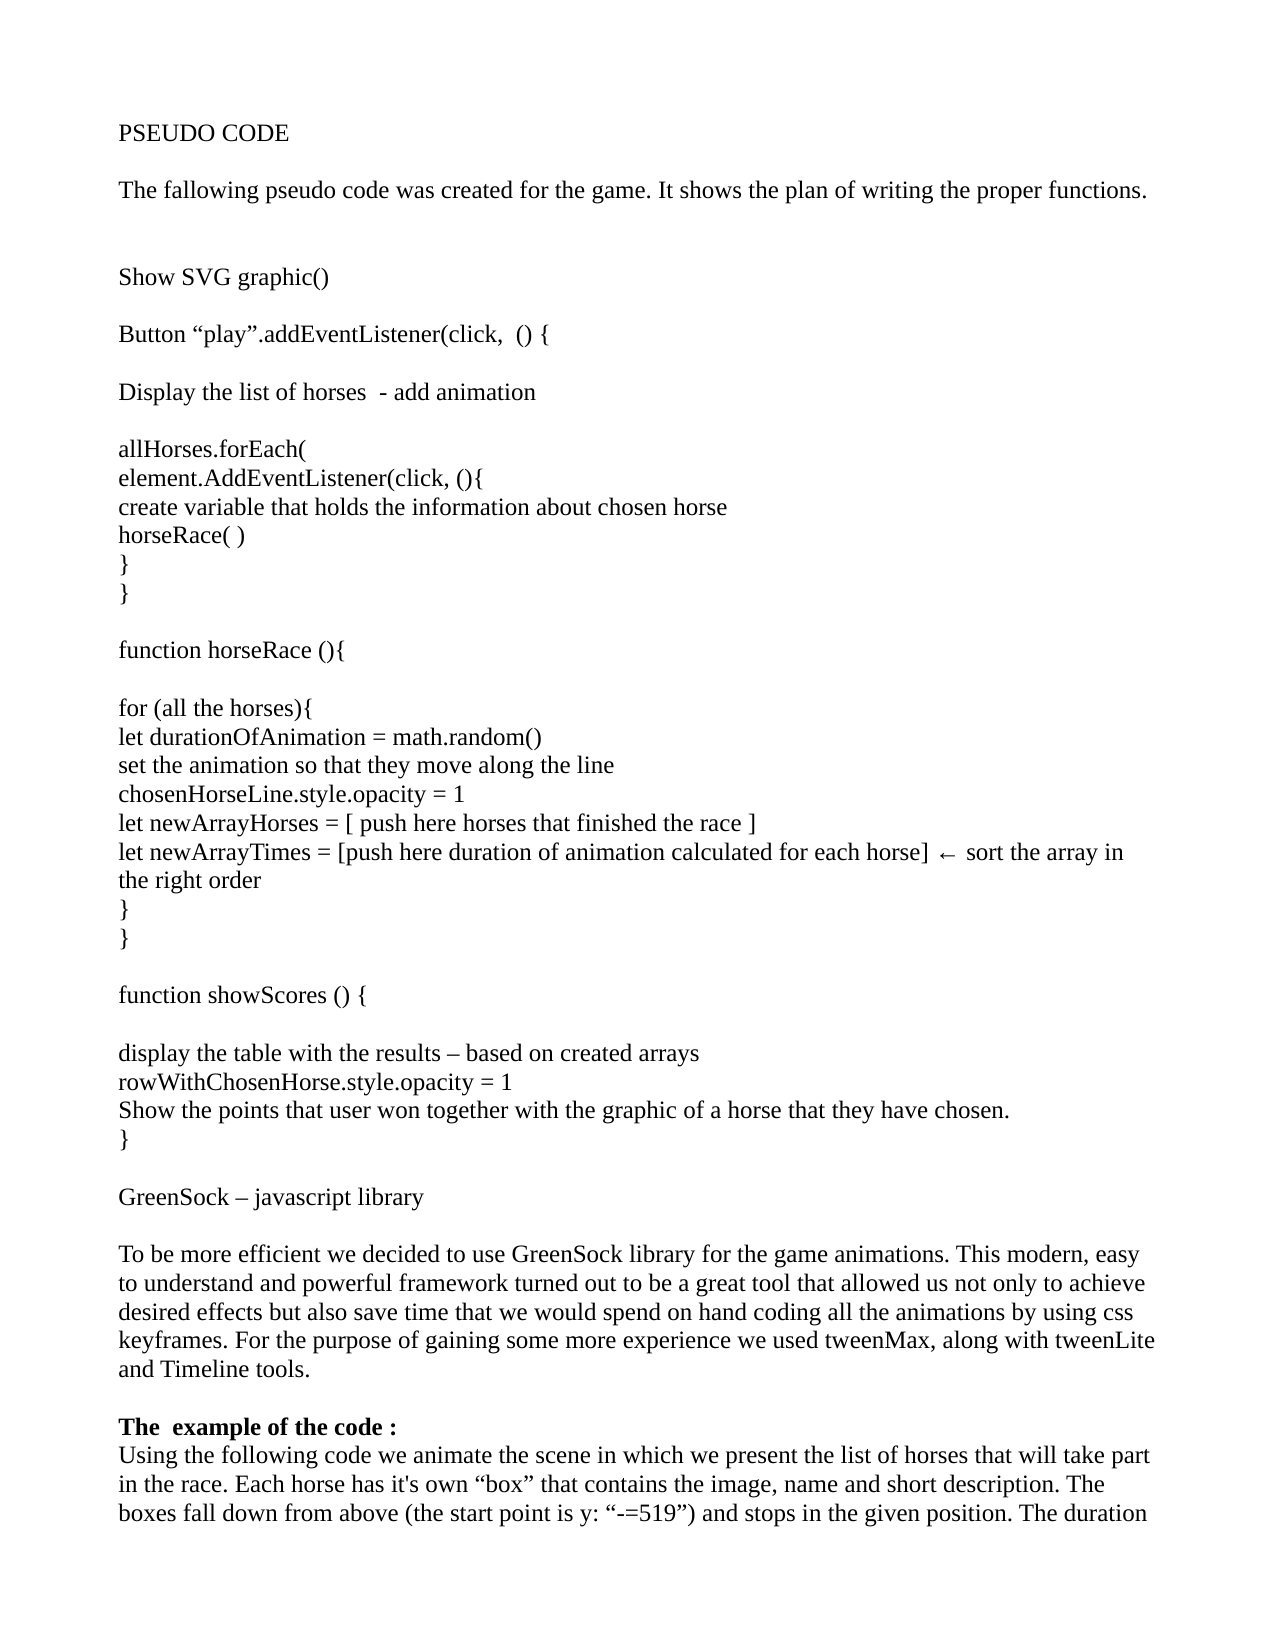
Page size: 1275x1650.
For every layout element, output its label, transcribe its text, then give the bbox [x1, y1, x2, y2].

text allHorses.forEach( [118, 434, 1157, 463]
text display the table with the results – based on created arrays [118, 1038, 1157, 1067]
text Display the list of horses - add animation [118, 377, 1157, 406]
text element.AddEventListener(click, (){ [118, 463, 1157, 492]
text } [118, 578, 1157, 607]
text Show SVG graphic() [118, 262, 1157, 291]
text let durationOfAnimation = math.random() [118, 722, 1157, 751]
text } [118, 923, 1157, 952]
text chosenHorseLine.style.opacity = 1 [118, 779, 1157, 808]
text Show the points that user won together with the graphic of a horse that they have chosen. [118, 1096, 1157, 1124]
text } [118, 894, 1157, 923]
text The example of the code : [118, 1412, 1157, 1441]
text Button “play”.addEventListener(click, () { [118, 319, 1157, 348]
text } [118, 549, 1157, 578]
text create variable that holds the information about chosen horse [118, 492, 1157, 521]
text To be more efficient we decided to use GreenSock library for the game animations. This modern, easy to understand and powerful framework turned out to be a great tool that allowed us not only to achieve desired effects but also save time that we would spend on hand coding all the animations by using css keyframes. For the purpose of gaining some more experience we used tweenMax, along with tweenLite and Timeline tools. [118, 1239, 1157, 1383]
text for (all the horses){ [118, 693, 1157, 722]
text let newArrayTimes = [push here duration of animation calculated for each horse] ← sort the array in the right order [118, 837, 1157, 894]
text rowWithChosenHorse.style.opacity = 1 [118, 1067, 1157, 1096]
text horseRace( ) [118, 521, 1157, 549]
text function showScores () { [118, 981, 1157, 1009]
text The fallowing pseudo code was created for the game. It shows the plan of writing the proper functions. [118, 176, 1157, 204]
text let newArrayHorses = [ push here horses that finished the race ] [118, 808, 1157, 837]
text } [118, 1124, 1157, 1153]
text GreenSock – javascript library [118, 1182, 1157, 1211]
text PSEUDO CODE [118, 118, 1157, 147]
text Using the following code we animate the scene in which we present the list of horses that will take part in the race. Each horse has it's own “box” that contains the image, name and short description. The boxes fall down from above (the start point is y: “-=519”) and stops in the given position. The duration [118, 1441, 1157, 1527]
text set the animation so that they move along the line [118, 751, 1157, 779]
text function horseRace (){ [118, 636, 1157, 664]
